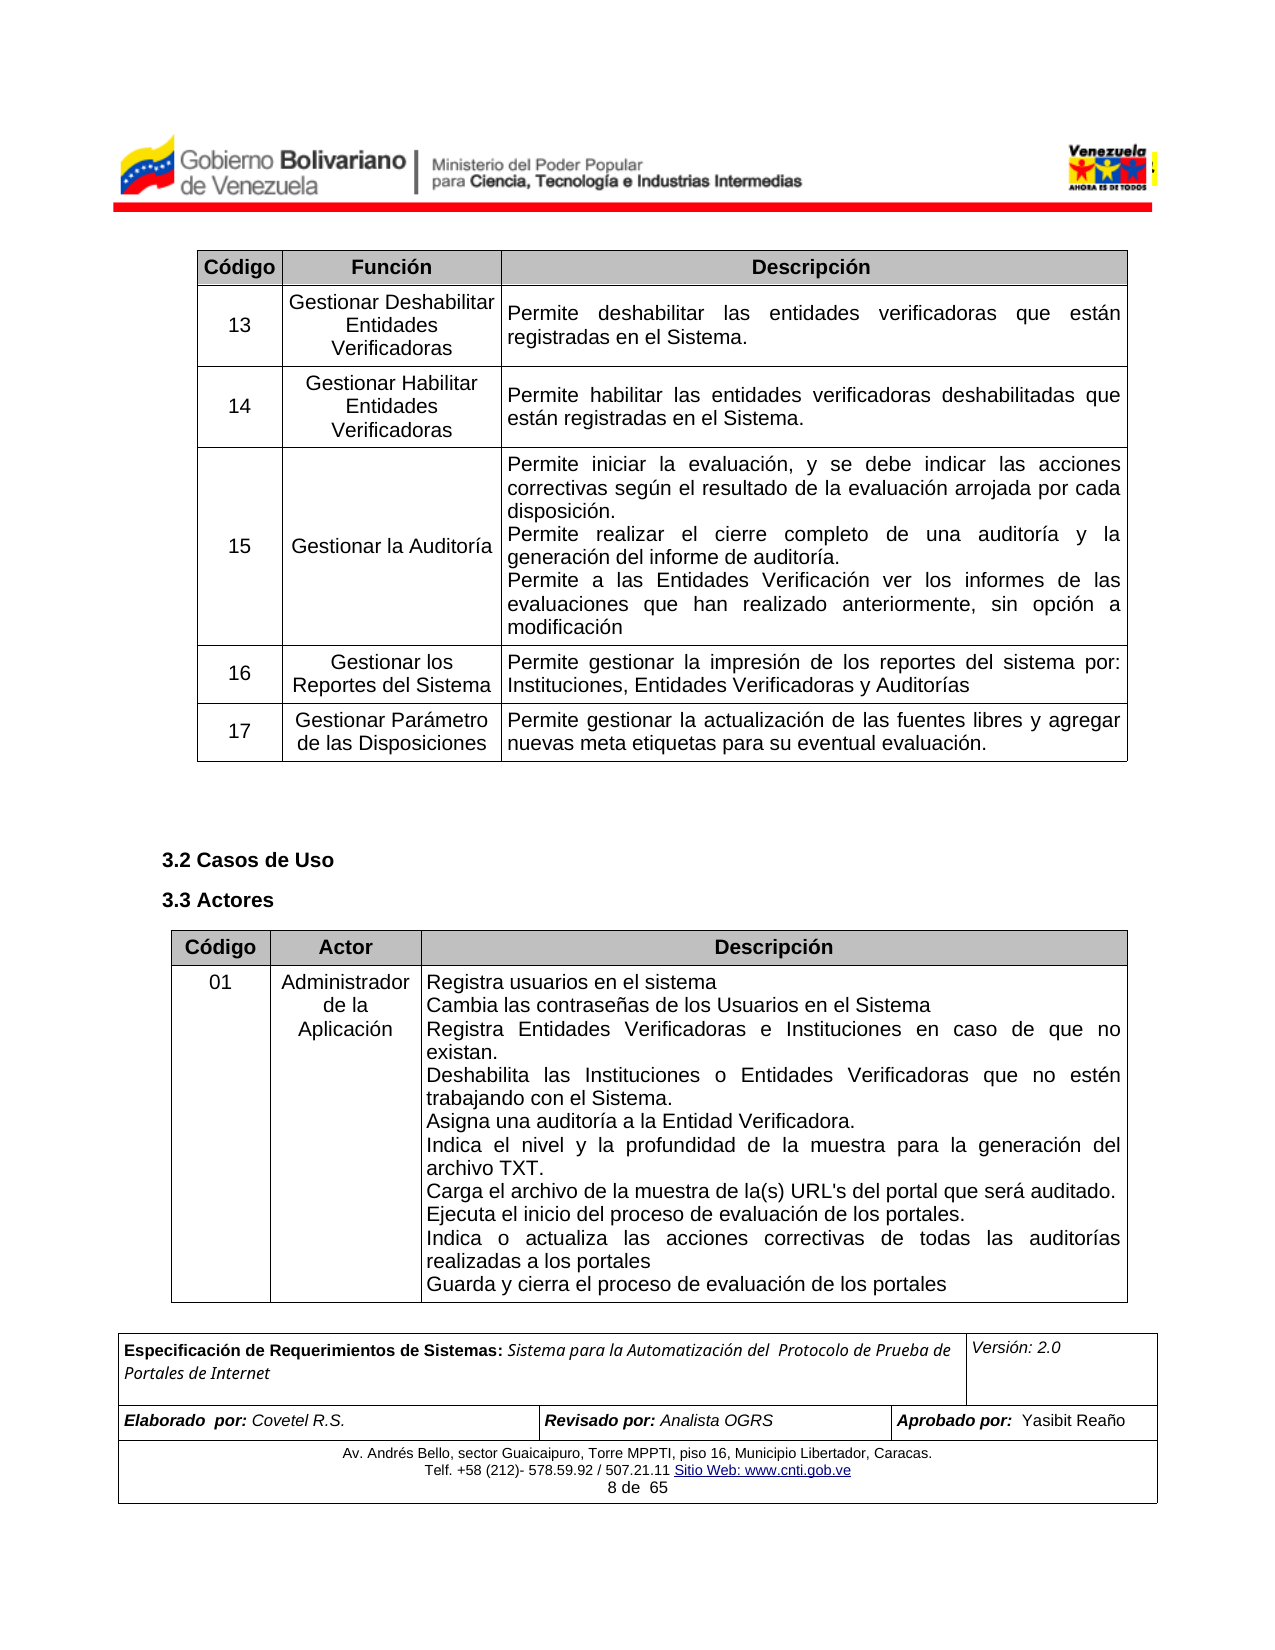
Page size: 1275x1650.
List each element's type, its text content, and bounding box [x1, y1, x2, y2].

table_cell 17 [198, 704, 282, 761]
table_cell Permite gestionar la impresión de los reportes del sistema por: Instituciones, Entidades Verificadoras y Auditorías [502, 646, 1127, 702]
table_cell 01 [172, 966, 270, 1302]
table_header Código [172, 931, 270, 965]
table_cell Administrador de la Aplicación [271, 966, 421, 1302]
table_cell 13 [198, 286, 282, 366]
table_header Código [198, 251, 282, 284]
table_cell Gestionar Deshabilitar Entidades Verificadoras [283, 286, 501, 366]
table_header Función [283, 251, 501, 284]
picture [113, 126, 1153, 212]
table_cell Gestionar los Reportes del Sistema [283, 646, 501, 702]
table_header Descripción [502, 251, 1127, 284]
subtitle Actores [156, 889, 1157, 912]
table_cell 16 [198, 646, 282, 702]
table_cell 15 [198, 448, 282, 644]
table_cell Permite deshabilitar las entidades verificadoras que están registradas en el Sistema. [502, 286, 1127, 366]
subtitle Casos de Uso [156, 848, 1157, 871]
table_cell 14 [198, 367, 282, 447]
table_cell Gestionar la Auditoría [283, 448, 501, 644]
table_header Descripción [422, 931, 1127, 965]
table_cell Permite habilitar las entidades verificadoras deshabilitadas que están registradas en el Sistema. [502, 367, 1127, 447]
table_cell Registra usuarios en el sistema Cambia las contraseñas de los Usuarios en el Sistema Registra Entidades Verificadoras e Instituciones en caso de que no existan. Deshabilita las Instituciones o Entidades Verificadoras que no estén trabajando con el Sistema. Asigna una auditoría a la Entidad Verificadora. Indica el nivel y la profundidad de la muestra para la generación del archivo TXT. Carga el archivo de la muestra de la(s) URL's del portal que será auditado. Ejecuta el inicio del proceso de evaluación de los portales. Indica o actualiza las acciones correctivas de todas las auditorías realizadas a los portales Guarda y cierra el proceso de evaluación de los portales [422, 966, 1127, 1302]
table_header Actor [271, 931, 421, 965]
table_cell Gestionar Parámetro de las Disposiciones [283, 704, 501, 761]
table_cell Permite gestionar la actualización de las fuentes libres y agregar nuevas meta etiquetas para su eventual evaluación. [502, 704, 1127, 761]
table_cell Permite iniciar la evaluación, y se debe indicar las acciones correctivas según el resultado de la evaluación arrojada por cada disposición. Permite realizar el cierre completo de una auditoría y la generación del informe de auditoría. Permite a las Entidades Verificación ver los informes de las evaluaciones que han realizado anteriormente, sin opción a modificación [502, 448, 1127, 644]
table_cell Gestionar Habilitar Entidades Verificadoras [283, 367, 501, 447]
